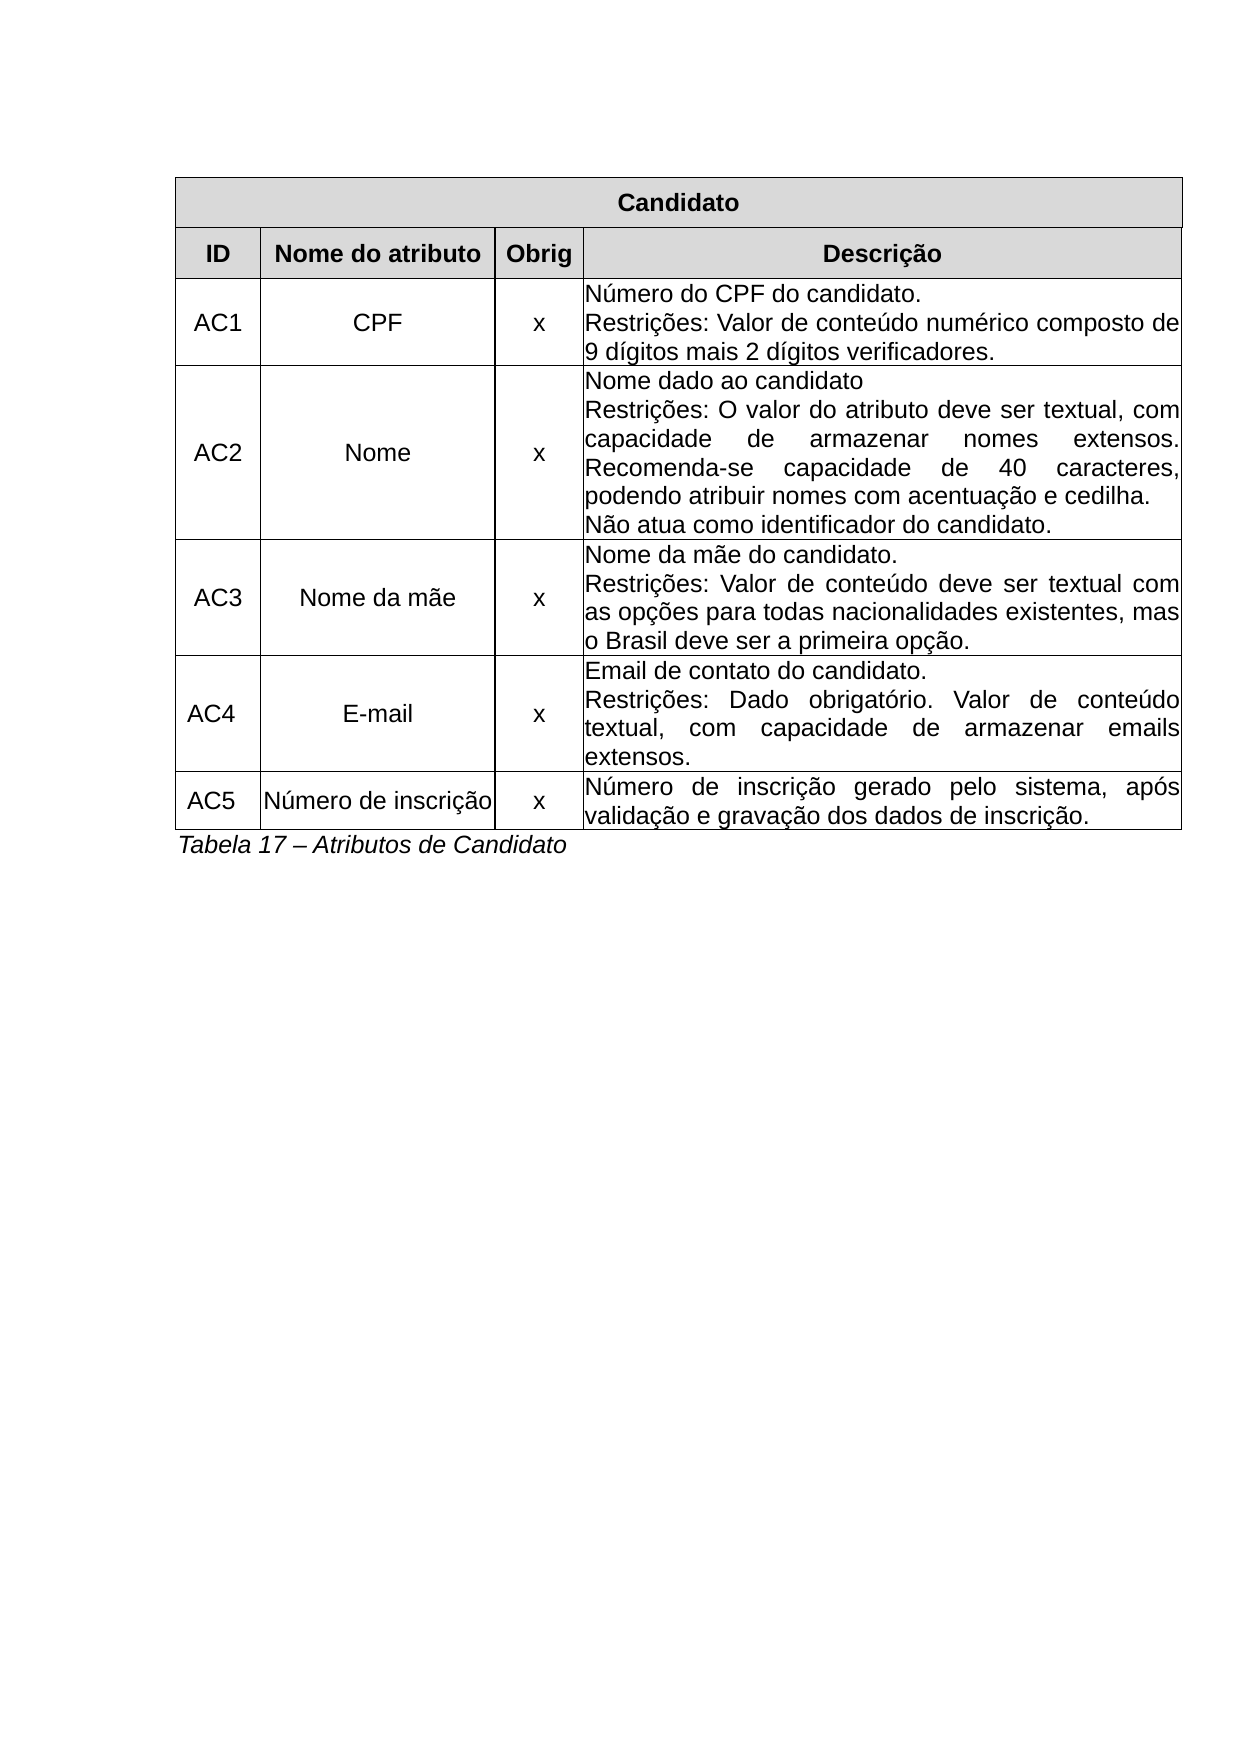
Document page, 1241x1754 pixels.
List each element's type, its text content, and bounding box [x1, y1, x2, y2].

table_cell x [496, 279, 583, 365]
table_cell x [496, 366, 583, 539]
table_cell AC1 [176, 279, 260, 365]
table_cell AC5 [176, 772, 260, 829]
table_cell Número de inscrição [261, 772, 494, 829]
table_cell Nome dado ao candidato Restrições: O valor do atributo deve ser textual, com capacidade de armazenar nomes extensos. Recomenda-se capacidade de 40 caracteres, podendo atribuir nomes com acentuação e cedilha. Não atua como identificador do candidato. [584, 366, 1181, 539]
table_cell Nome do atributo [261, 228, 494, 278]
table_cell Email de contato do candidato. Restrições: Dado obrigatório. Valor de conteúdo textual, com capacidade de armazenar emails extensos. [584, 656, 1181, 771]
table_cell CPF [261, 279, 494, 365]
table_cell x [496, 772, 583, 829]
table_cell x [496, 540, 583, 655]
table_cell x [496, 656, 583, 771]
table_cell Obrig [496, 228, 583, 278]
table_cell AC3 [176, 540, 260, 655]
table_cell AC4 [176, 656, 260, 771]
table_cell E-mail [261, 656, 494, 771]
table_cell Número de inscrição gerado pelo sistema, após validação e gravação dos dados de inscrição. [584, 772, 1181, 829]
text Tabela 17 – Atributos de Candidato [177, 830, 1122, 859]
table_cell AC2 [176, 366, 260, 539]
table_cell Nome da mãe [261, 540, 494, 655]
table_header Candidato [176, 178, 1182, 227]
table_cell ID [176, 228, 260, 278]
table_cell Descrição [584, 228, 1181, 278]
table_cell Nome da mãe do candidato. Restrições: Valor de conteúdo deve ser textual com as opções para todas nacionalidades existentes, mas o Brasil deve ser a primeira opção. [584, 540, 1181, 655]
table_cell Número do CPF do candidato. Restrições: Valor de conteúdo numérico composto de 9 dígitos mais 2 dígitos verificadores. [584, 279, 1181, 365]
table_cell Nome [261, 366, 494, 539]
